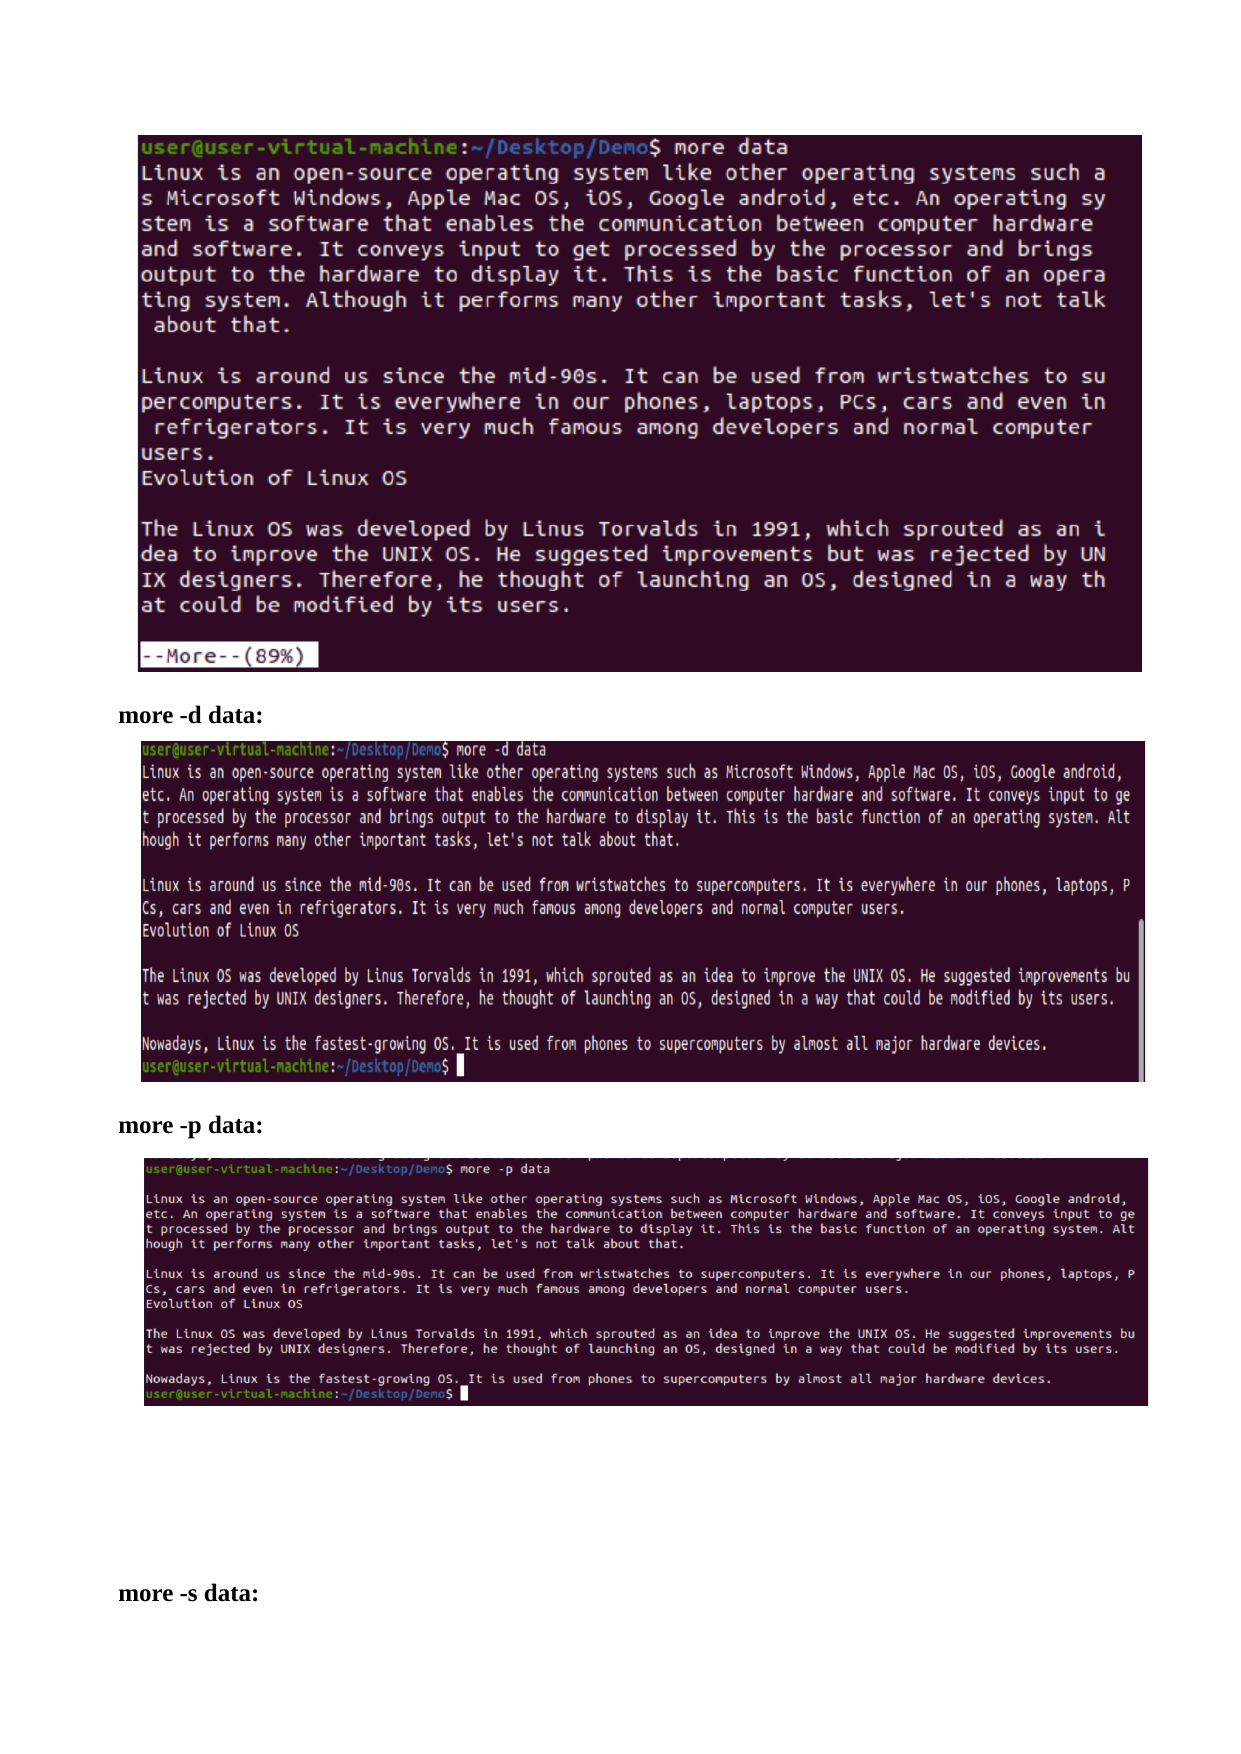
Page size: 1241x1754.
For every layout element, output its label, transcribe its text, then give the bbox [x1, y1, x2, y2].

text more -s data: [118, 1578, 1122, 1607]
picture [144, 1158, 1149, 1406]
text more -p data: [118, 1110, 1122, 1139]
picture [137, 135, 1142, 672]
text more -d data: [118, 700, 1122, 729]
picture [141, 741, 1146, 1082]
